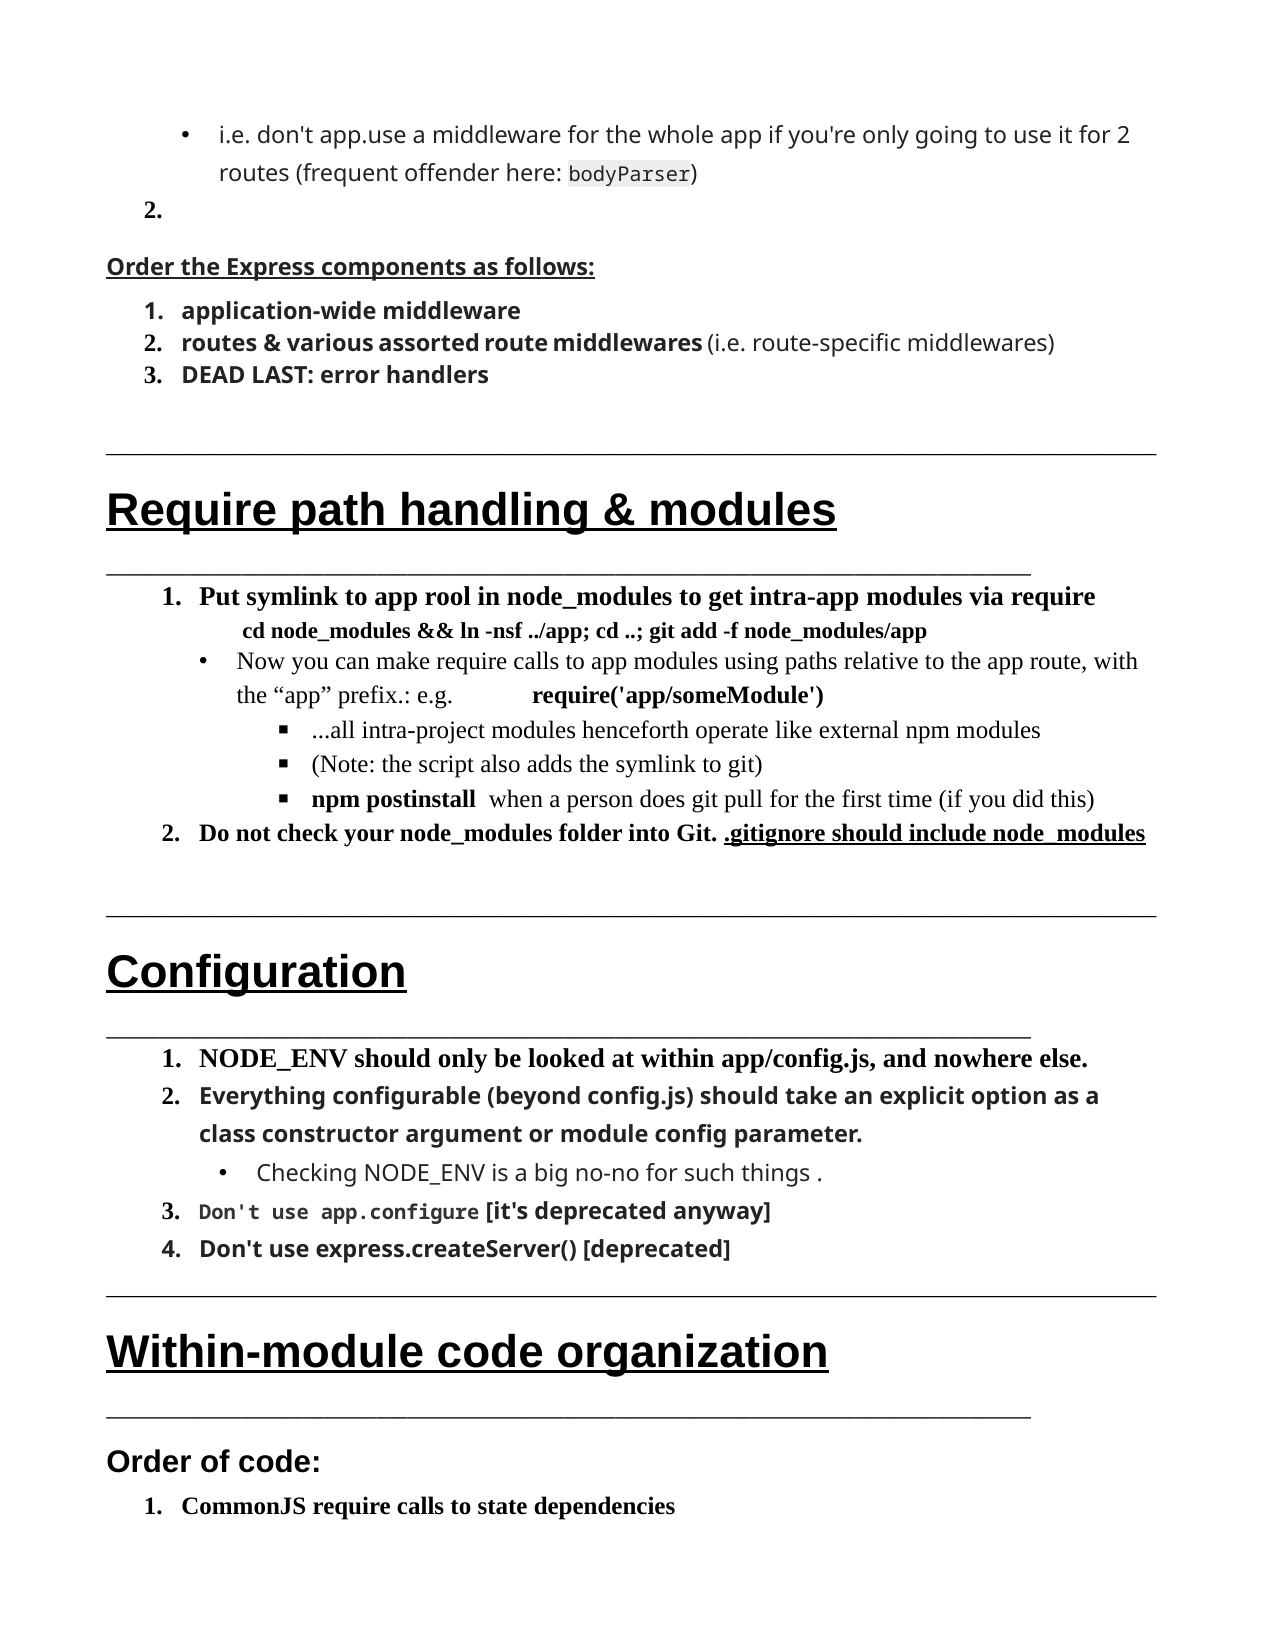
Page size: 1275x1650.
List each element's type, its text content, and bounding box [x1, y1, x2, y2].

text ____________________________________________________________________________________ [106, 1271, 1158, 1300]
list CommonJS require calls to state dependencies [144, 1491, 1158, 1520]
list Don't use express.createServer() [deprecated] [161, 1233, 1158, 1265]
text _________________________________________________________________________________________ [106, 548, 1158, 580]
list Now you can make require calls to app modules using paths relative to the app route, with the “app” prefix.: e.g. require('app/someModule') [199, 646, 1158, 709]
list npm postinstall when a person does git pull for the first time (if you did this) [274, 784, 1158, 813]
subtitle Configuration [106, 945, 1158, 998]
subtitle Order the Express components as follows: [106, 250, 1158, 282]
list DEAD LAST: error handlers [144, 358, 1158, 391]
list Put symlink to app rool in node_modules to get intra-app modules via require [161, 580, 1158, 611]
list Everything configurable (beyond config.js) should take an explicit option as a class constructor argument or module config parameter. [161, 1079, 1158, 1150]
text _________________________________________________________________________________________ [106, 1010, 1158, 1042]
list ...all intra-project modules henceforth operate like external npm modules [274, 715, 1158, 744]
subtitle Order of code: [106, 1443, 1158, 1479]
text ____________________________________________________________________________________ [106, 429, 1158, 458]
list routes & various assorted route middlewares (i.e. route-specific middlewares) [144, 327, 1158, 358]
list application-wide middleware [144, 294, 1158, 327]
text ____________________________________________________________________________________ [106, 891, 1158, 920]
list Don't use app.configure [it's deprecated anyway] [161, 1194, 1158, 1226]
list Do not check your node_modules folder into Git. .gitignore should include node_modules [161, 818, 1158, 847]
subtitle Within-module code organization [106, 1325, 1158, 1378]
list i.e. don't app.use a middleware for the whole app if you're only going to use it for 2 routes (frequent offender here: bodyParser) [181, 118, 1158, 188]
list (Note: the script also adds the symlink to git) [274, 749, 1158, 778]
list Checking NODE_ENV is a big no-no for such things . [219, 1156, 1158, 1188]
text cd node_modules && ln -nsf ../app; cd ..; git add -f node_modules/app [124, 617, 1158, 643]
text _________________________________________________________________________________________ [106, 1390, 1158, 1422]
subtitle Require path handling & modules [106, 483, 1158, 535]
list NODE_ENV should only be looked at within app/config.js, and nowhere else. [161, 1042, 1158, 1073]
